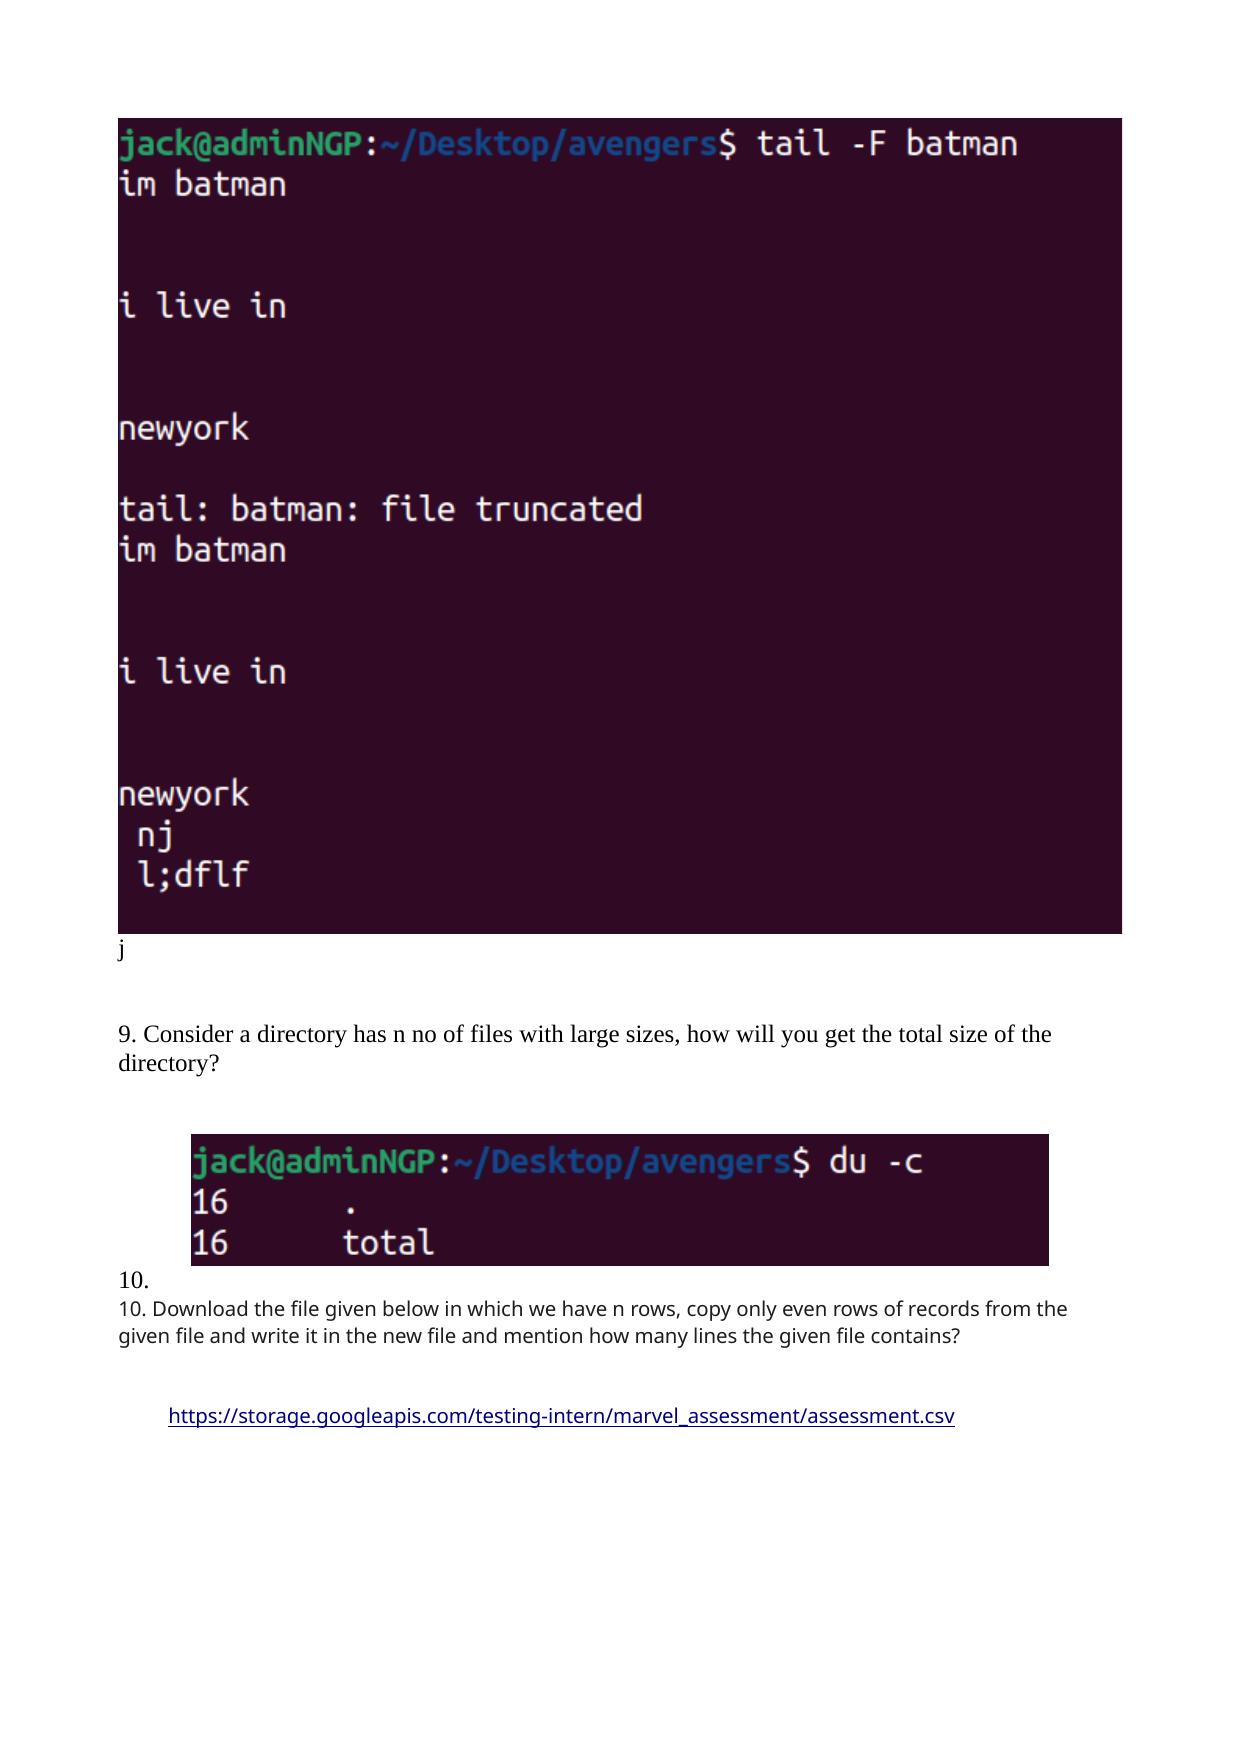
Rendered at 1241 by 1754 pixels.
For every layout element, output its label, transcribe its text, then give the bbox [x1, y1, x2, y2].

picture [118, 118, 1123, 934]
picture [191, 1134, 1049, 1266]
text https://storage.googleapis.com/testing-intern/marvel_assessment/assessment.csv [168, 1402, 1122, 1430]
text j [118, 934, 1122, 962]
text 10. Download the file given below in which we have n rows, copy only even rows of records from the given file and write it in the new file and mention how many lines the given file contains? [118, 1294, 1122, 1350]
text 9. Consider a directory has n no of files with large sizes, how will you get the total size of the directory? [118, 1019, 1122, 1077]
text 10. [118, 1134, 1122, 1294]
